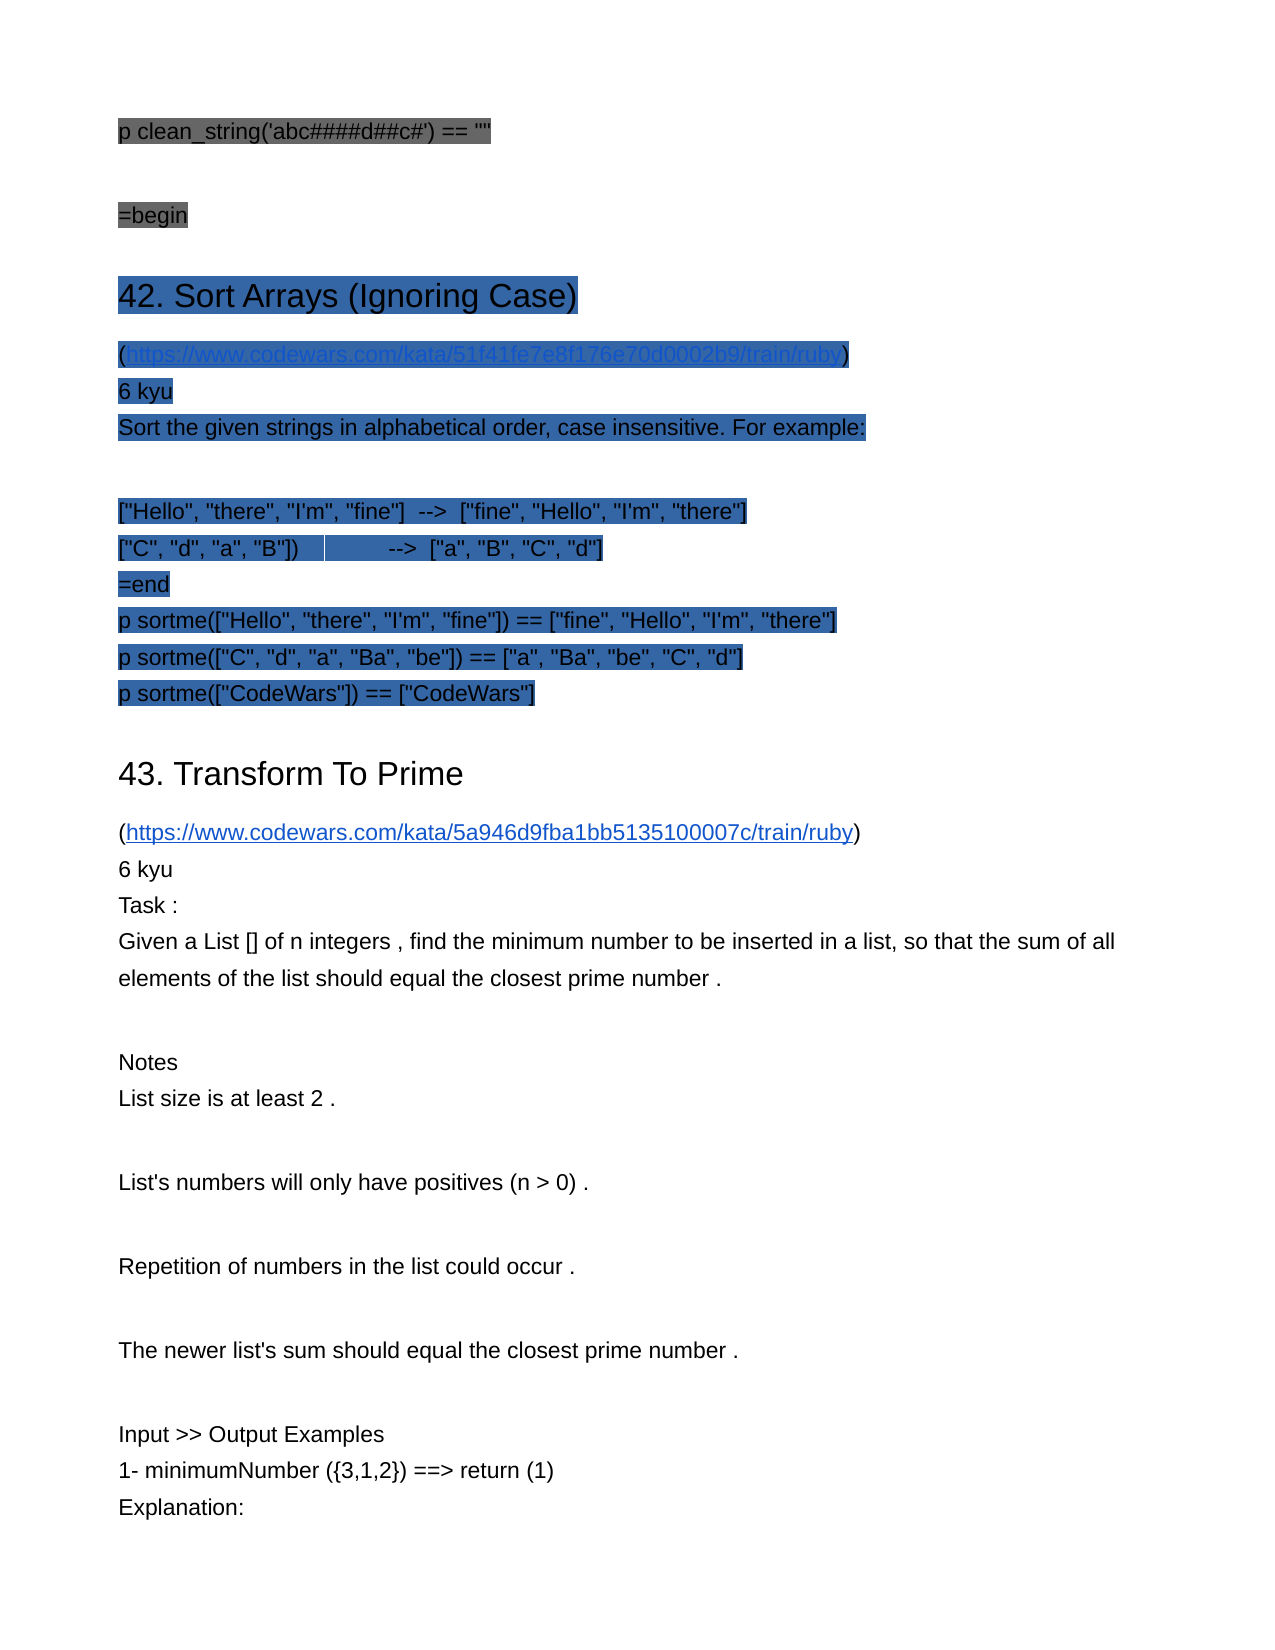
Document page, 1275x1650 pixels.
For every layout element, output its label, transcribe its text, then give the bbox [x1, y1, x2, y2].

text Sort the given strings in alphabetical order, case insensitive. For example: [118, 414, 1157, 441]
text 6 kyu [118, 856, 1157, 882]
text =begin [118, 202, 1157, 228]
text Task : [118, 892, 1157, 918]
text p sortme(["C", "d", "a", "Ba", "be"]) == ["a", "Ba", "be", "C", "d"] [118, 643, 1157, 670]
text (https://www.codewars.com/kata/5a946d9fba1bb5135100007c/train/ruby) [118, 819, 1157, 846]
text =end [118, 571, 1157, 597]
subtitle 42. Sort Arrays (Ignoring Case) [118, 276, 1157, 314]
text Input >> Output Examples [118, 1421, 1157, 1447]
text p clean_string('abc####d##c#') == "" [118, 118, 1157, 144]
text List size is at least 2 . [118, 1085, 1157, 1111]
text Explanation: [118, 1493, 1157, 1520]
text List's numbers will only have positives (n > 0) . [118, 1169, 1157, 1195]
text (https://www.codewars.com/kata/51f41fe7e8f176e70d0002b9/train/ruby) [118, 341, 1157, 368]
text 1- minimumNumber ({3,1,2}) ==> return (1) [118, 1457, 1157, 1483]
text The newer list's sum should equal the closest prime number . [118, 1337, 1157, 1363]
text p sortme(["Hello", "there", "I'm", "fine"]) == ["fine", "Hello", "I'm", "there"] [118, 607, 1157, 633]
text ["C", "d", "a", "B"]) --> ["a", "B", "C", "d"] [118, 534, 1157, 561]
text p sortme(["CodeWars"]) == ["CodeWars"] [118, 680, 1157, 706]
text Given a List [] of n integers , find the minimum number to be inserted in a list, so that the sum of all elements of the list should equal the closest prime number . [118, 928, 1157, 991]
subtitle 43. Transform To Prime [118, 754, 1157, 792]
text Repetition of numbers in the list could occur . [118, 1253, 1157, 1279]
text ["Hello", "there", "I'm", "fine"] --> ["fine", "Hello", "I'm", "there"] [118, 498, 1157, 524]
text 6 kyu [118, 378, 1157, 404]
text Notes [118, 1049, 1157, 1075]
